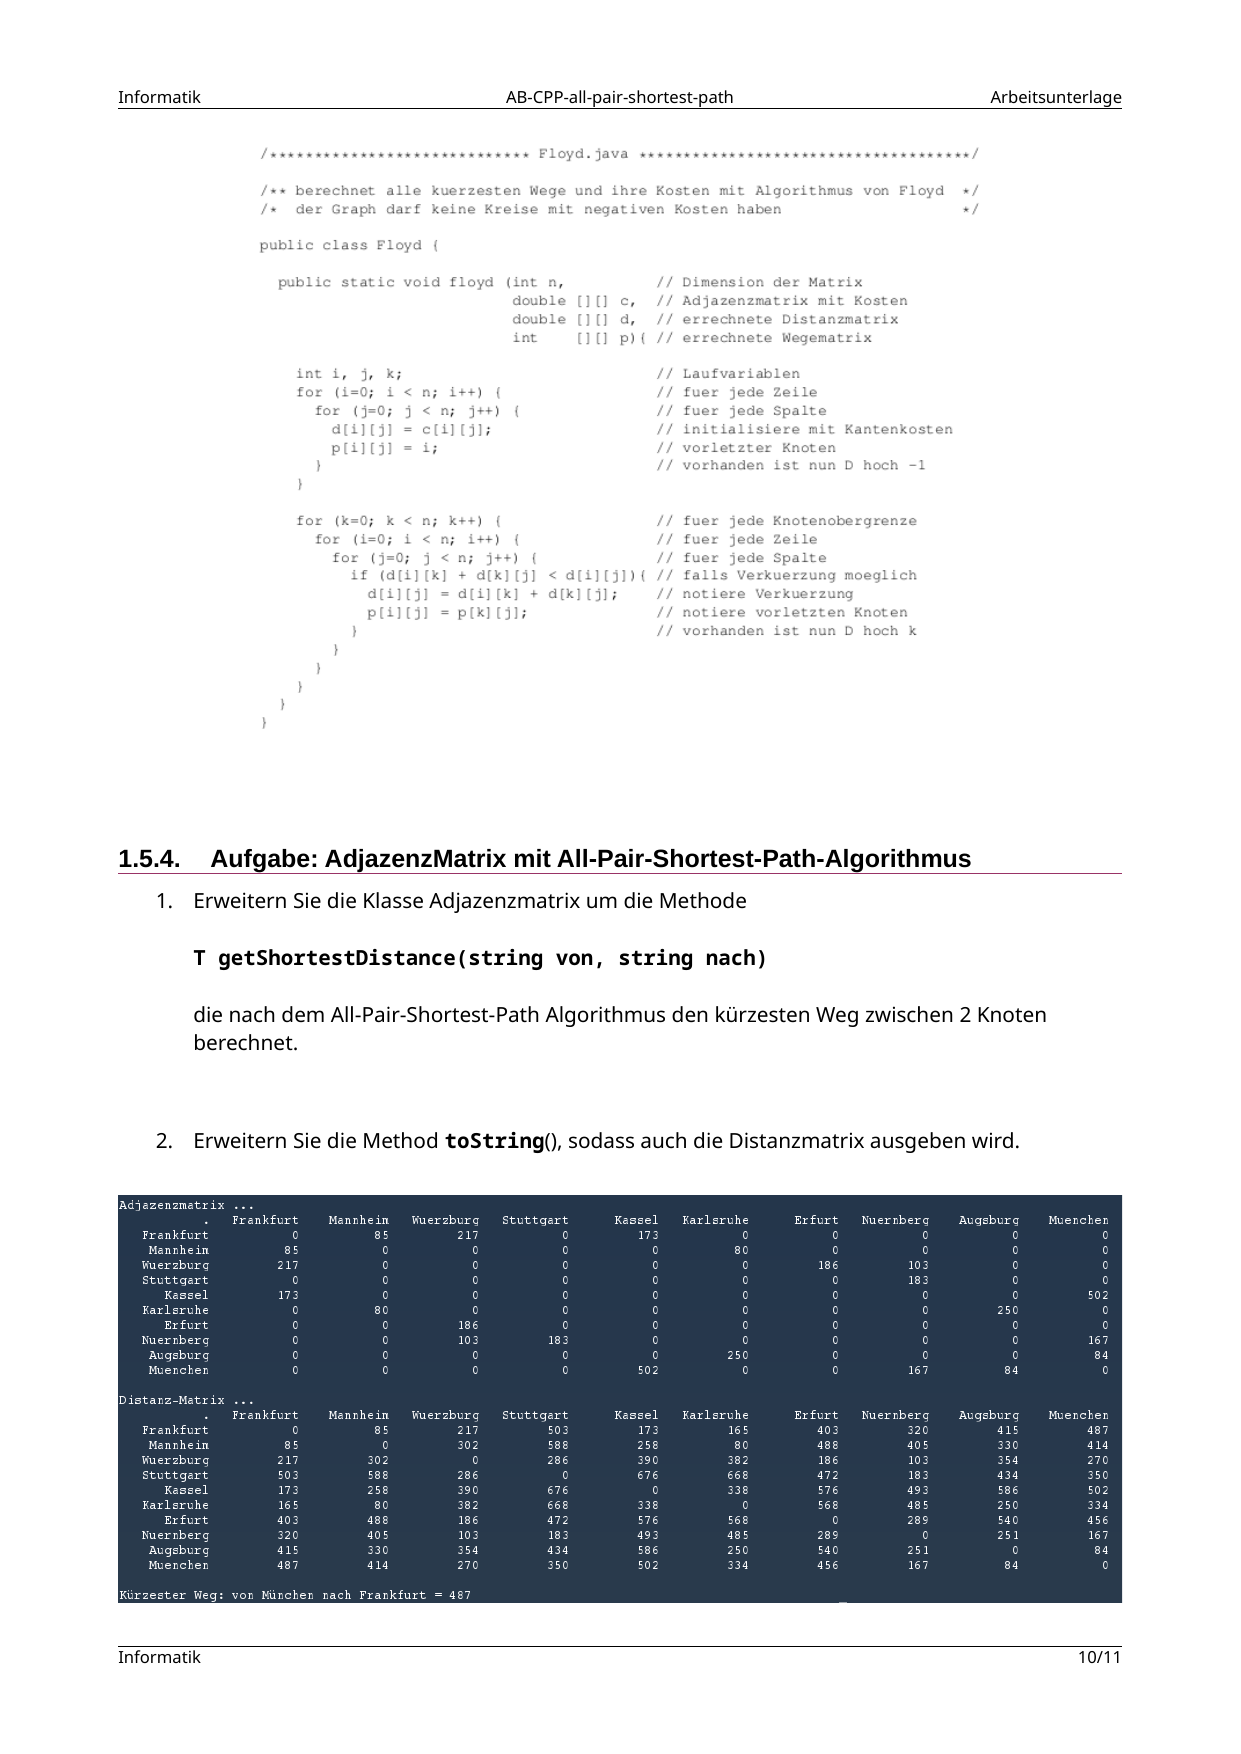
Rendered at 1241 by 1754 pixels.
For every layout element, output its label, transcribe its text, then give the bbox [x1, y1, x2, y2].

list Erweitern Sie die Method toString(), sodass auch die Distanzmatrix ausgeben wird. [156, 1126, 1122, 1183]
list Erweitern Sie die Klasse Adjazenzmatrix um die Methode T getShortestDistance(string von, string nach) die nach dem All-Pair-Shortest-Path Algorithmus den kürzesten Weg zwischen 2 Knoten berechnet. [156, 886, 1122, 1114]
picture [254, 137, 986, 737]
picture [118, 1195, 1123, 1603]
subtitle Aufgabe: AdjazenzMatrix mit All-Pair-Shortest-Path-Algorithmus [118, 844, 1122, 873]
